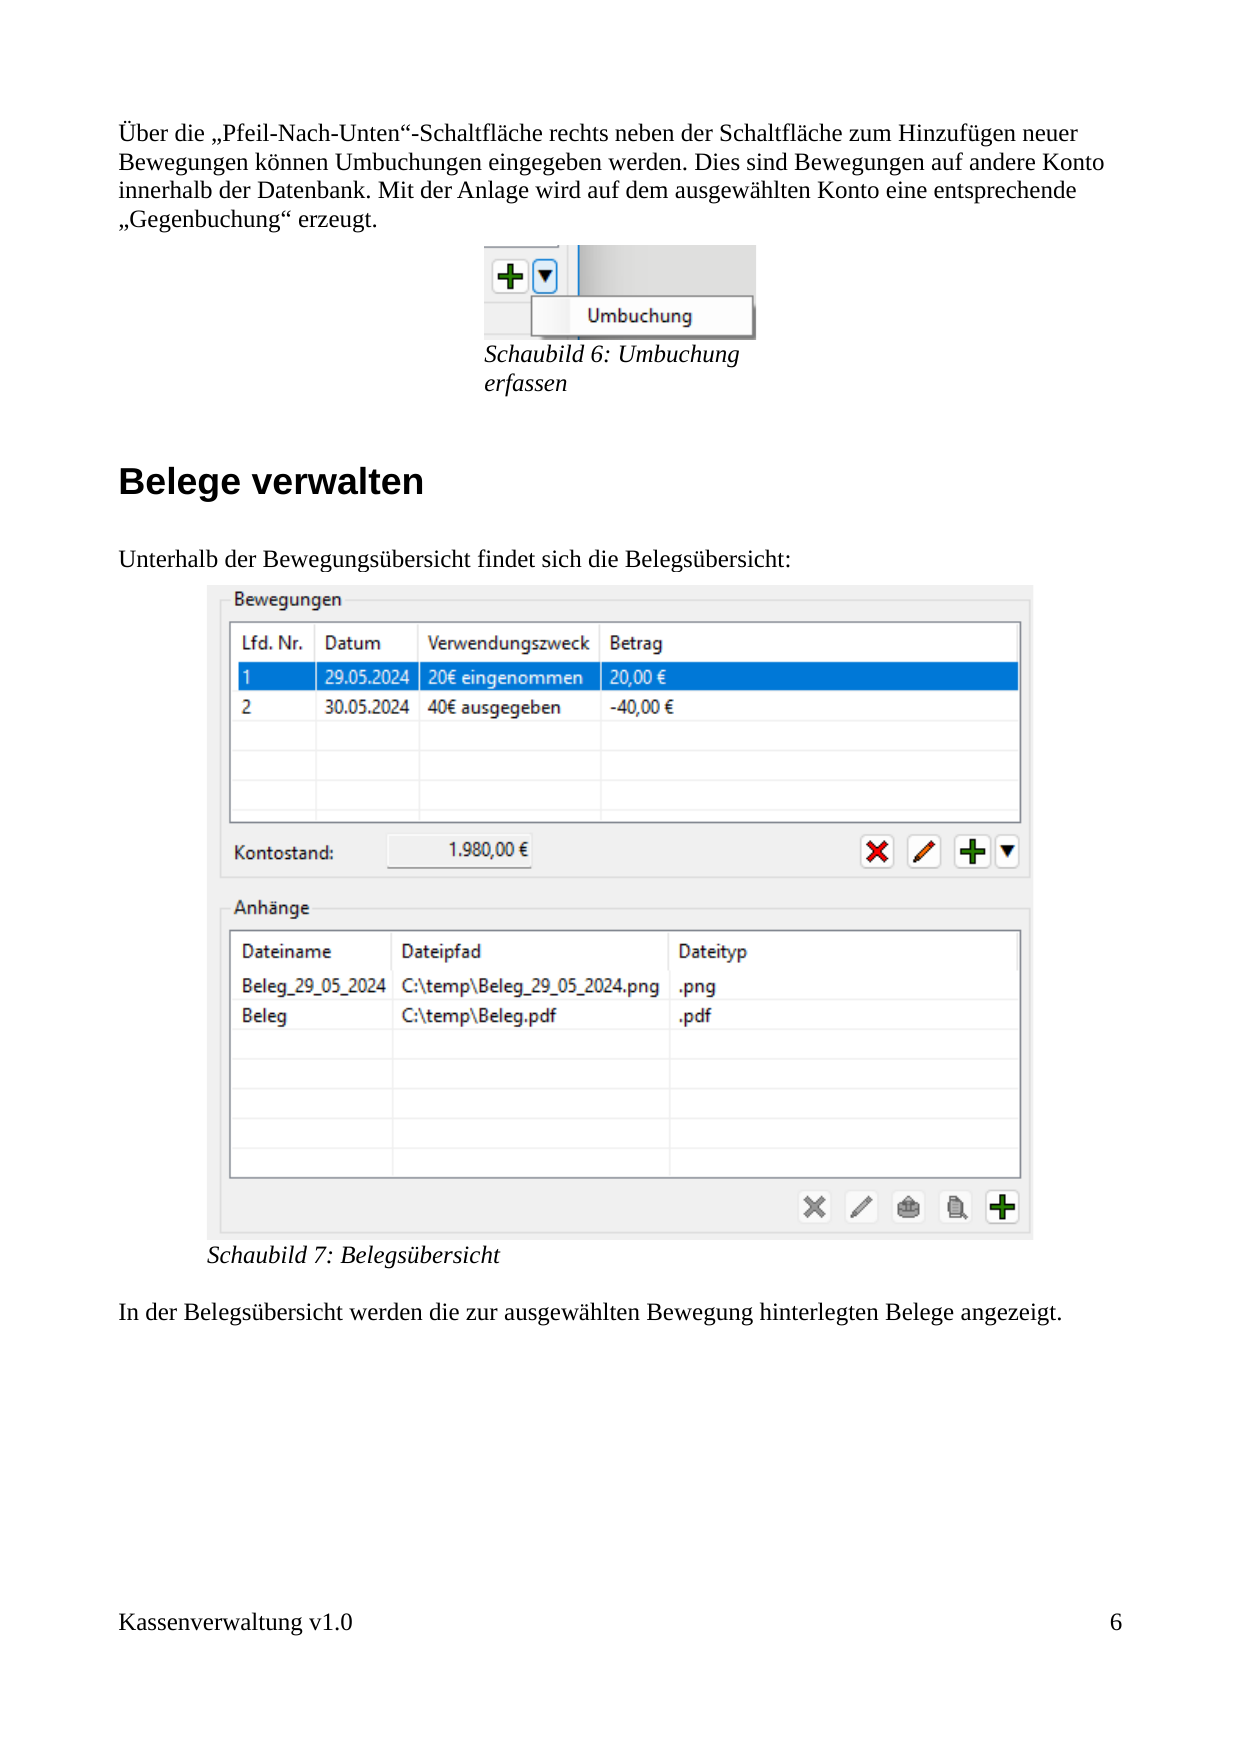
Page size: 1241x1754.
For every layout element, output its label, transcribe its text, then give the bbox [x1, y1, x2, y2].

picture [206, 585, 1034, 1240]
text Schaubild 6: Umbuchung erfassen [484, 340, 756, 397]
text Unterhalb der Bewegungsübersicht findet sich die Belegsübersicht: [118, 544, 1122, 572]
text In der Belegsübersicht werden die zur ausgewählten Bewegung hinterlegten Belege angezeigt. [118, 1297, 1122, 1326]
picture [484, 245, 757, 340]
text Schaubild 7: Belegsübersicht [207, 1240, 1033, 1268]
subtitle Belege verwalten [118, 459, 1122, 502]
text Über die „Pfeil-Nach-Unten“-Schaltfläche rechts neben der Schaltfläche zum Hinzufügen neuer Bewegungen können Umbuchungen eingegeben werden. Dies sind Bewegungen auf andere Konto innerhalb der Datenbank. Mit der Anlage wird auf dem ausgewählten Konto eine entsprechende „Gegenbuchung“ erzeugt. [118, 118, 1122, 233]
